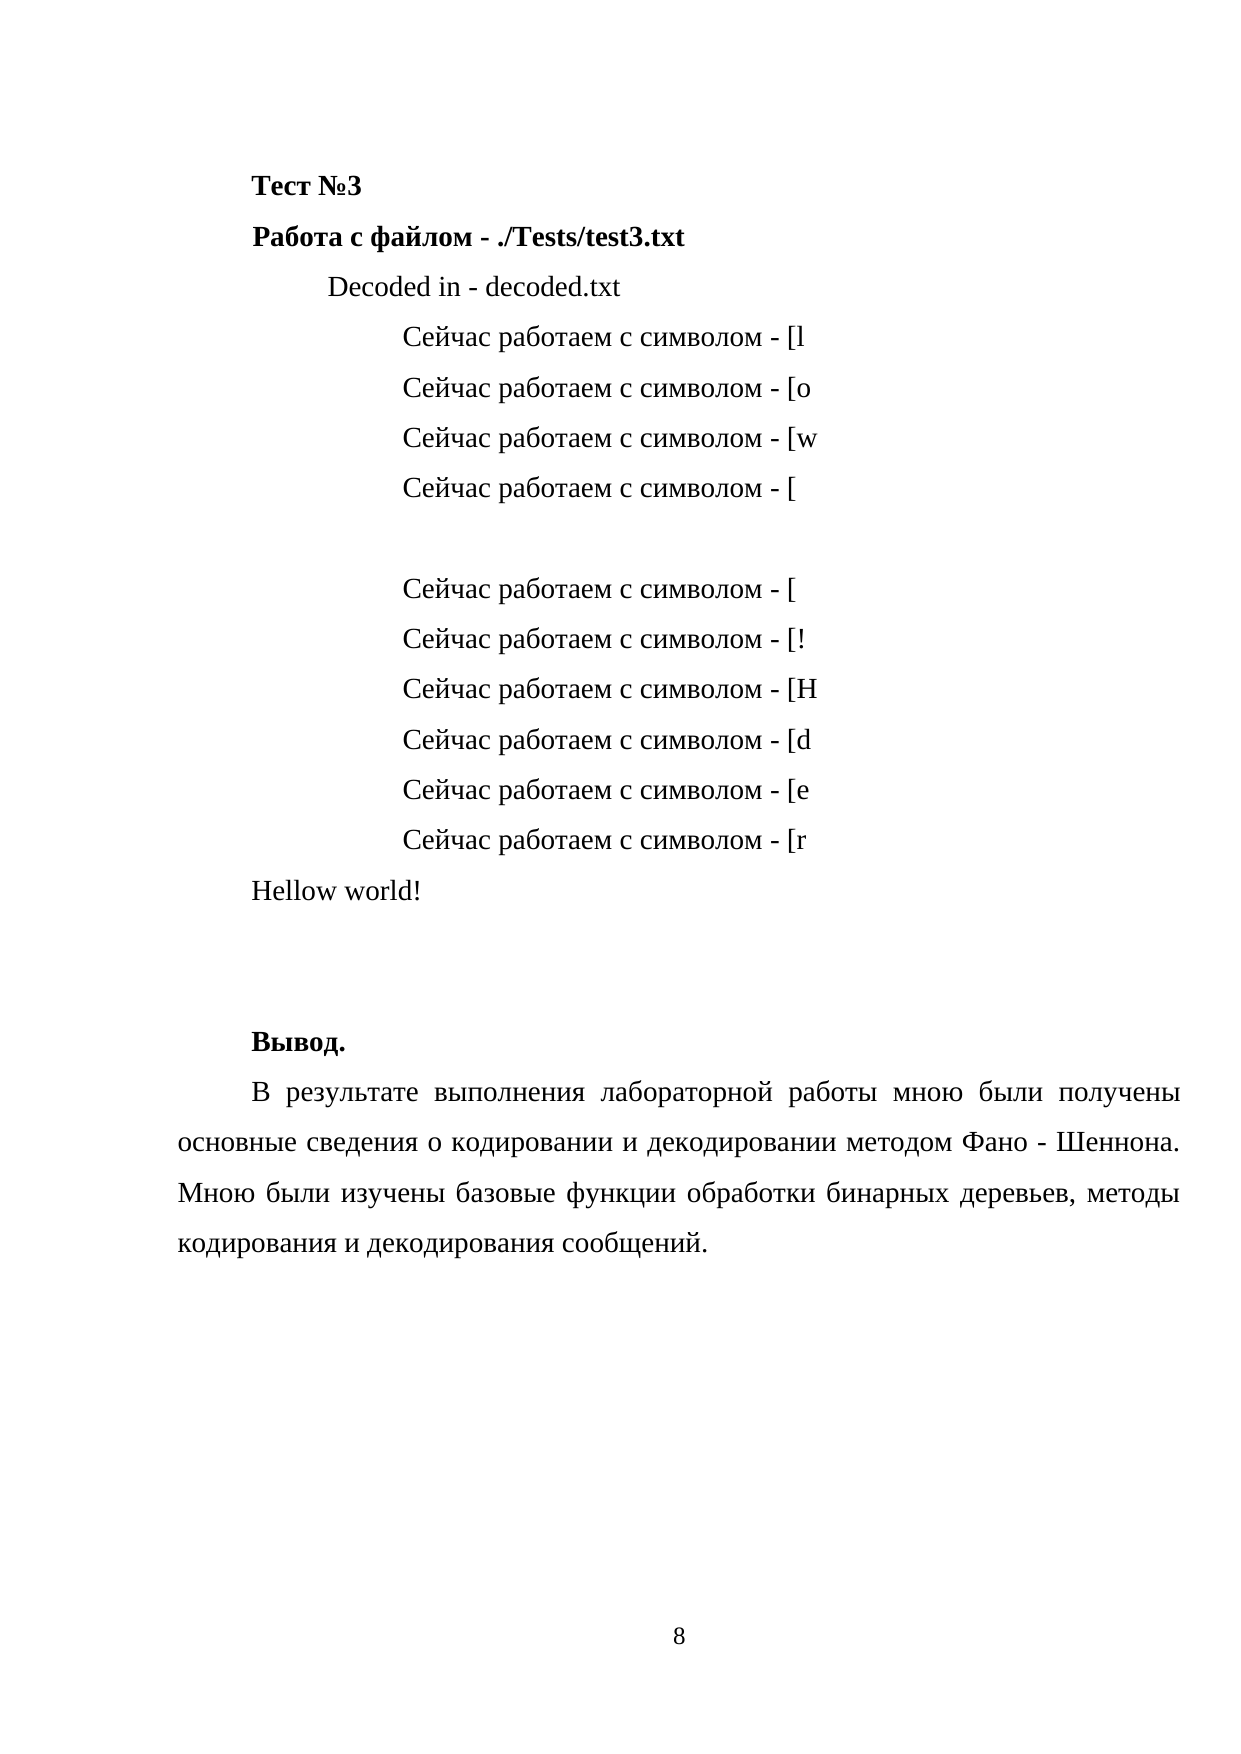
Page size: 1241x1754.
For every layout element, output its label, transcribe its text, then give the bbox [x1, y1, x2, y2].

text Сейчас работаем с символом - [e [177, 772, 1181, 806]
text Сейчас работаем с символом - [d [177, 722, 1181, 755]
text Сейчас работаем с символом - [l [177, 319, 1181, 353]
text Сейчас работаем с символом - [! [177, 621, 1181, 655]
text Сейчас работаем с символом - [ [177, 571, 1181, 604]
text Hellow world! [177, 873, 1181, 906]
text Сейчас работаем с символом - [w [177, 420, 1181, 453]
text Вывод. [177, 1024, 1181, 1057]
text Работа с файлом - ./Tests/test3.txt [177, 219, 1181, 252]
text Decoded in - decoded.txt [177, 269, 1181, 303]
text Сейчас работаем с символом - [r [177, 822, 1181, 856]
text Сейчас работаем с символом - [ [177, 470, 1181, 504]
text Тест №3 [177, 168, 1181, 202]
text Сейчас работаем с символом - [o [177, 370, 1181, 403]
text Сейчас работаем с символом - [H [177, 672, 1181, 705]
text В результате выполнения лабораторной работы мною были получены основные сведения о кодировании и декодировании методом Фано - Шеннона. Мною были изучены базовые функции обработки бинарных деревьев, методы кодирования и декодирования сообщений. [177, 1074, 1181, 1258]
